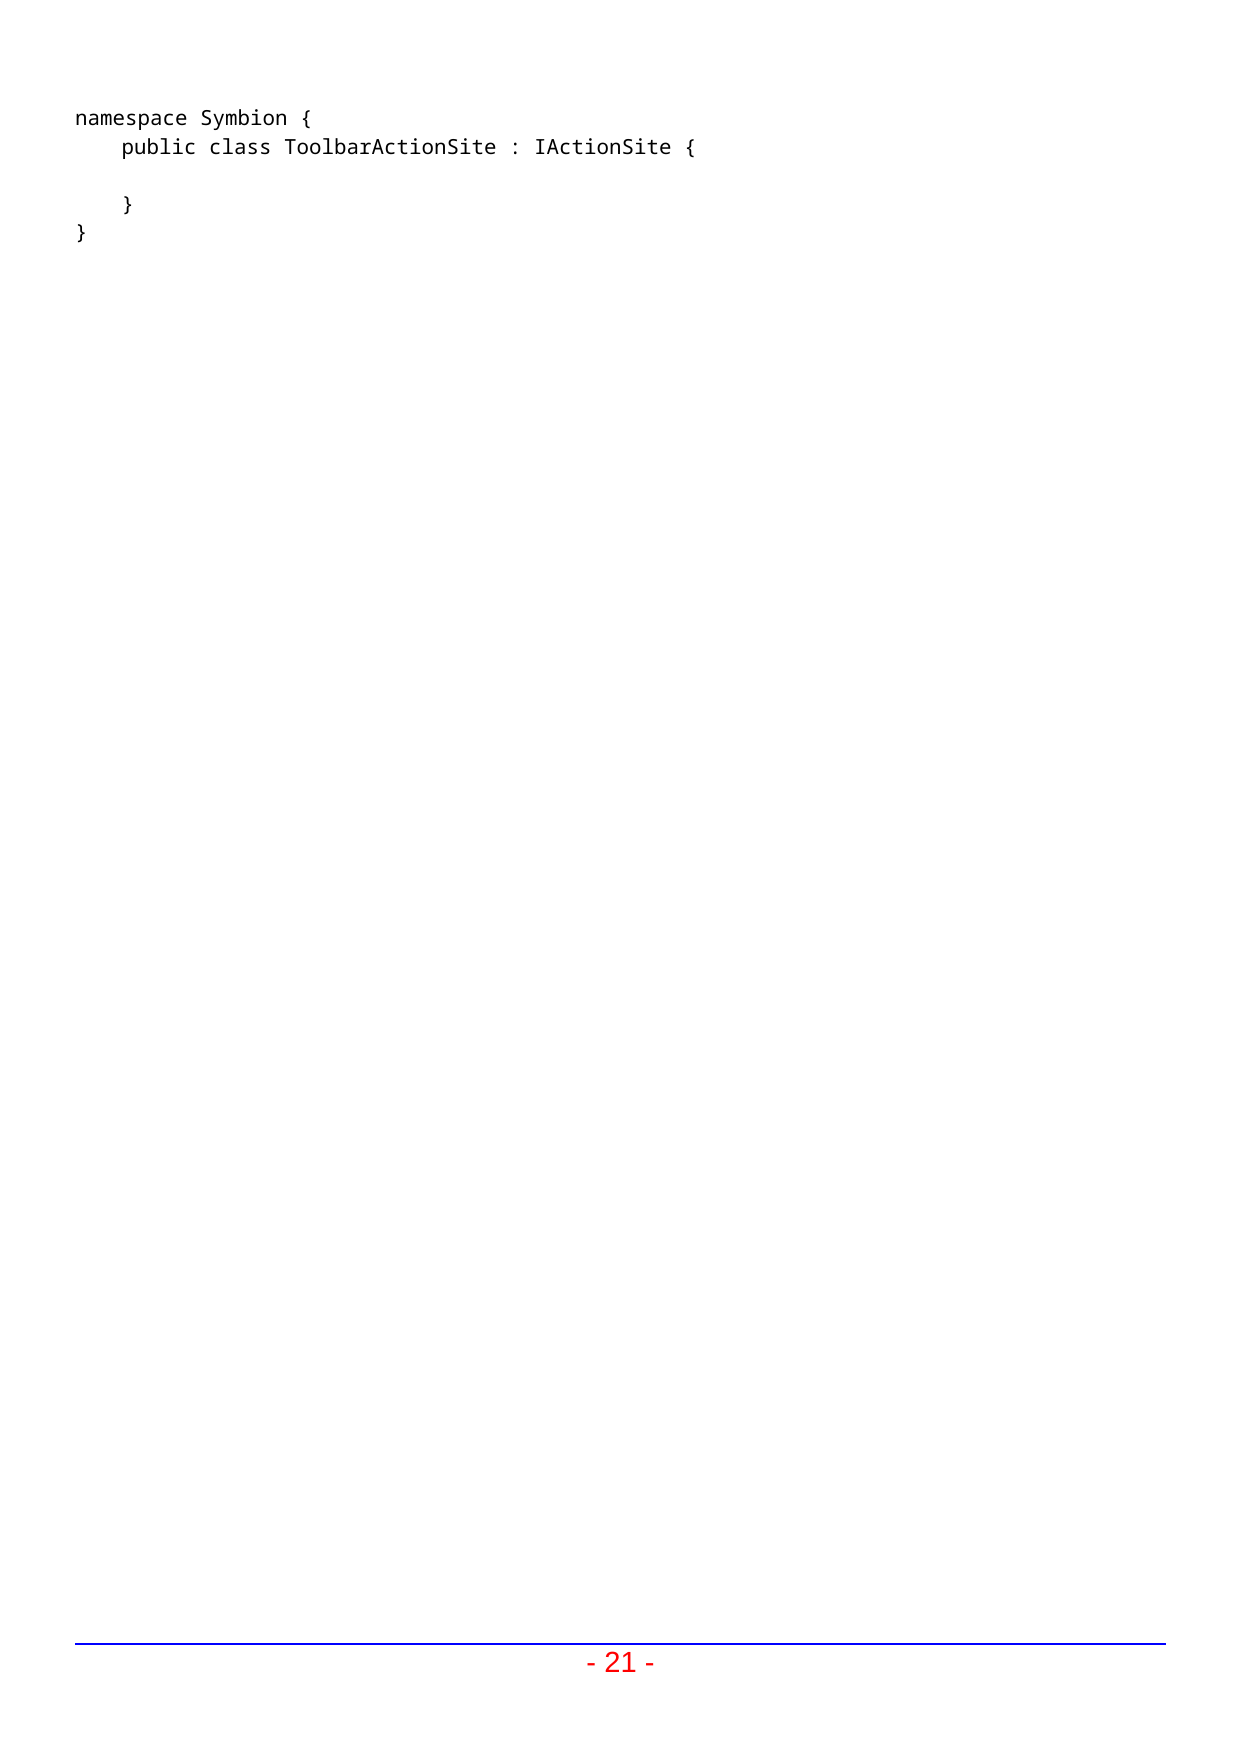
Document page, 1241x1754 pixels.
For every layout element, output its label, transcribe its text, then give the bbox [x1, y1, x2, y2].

text public class ToolbarActionSite : IActionSite { [75, 132, 1166, 160]
text } [75, 189, 1166, 217]
text } [75, 217, 1166, 246]
text namespace Symbion { [75, 103, 1166, 132]
